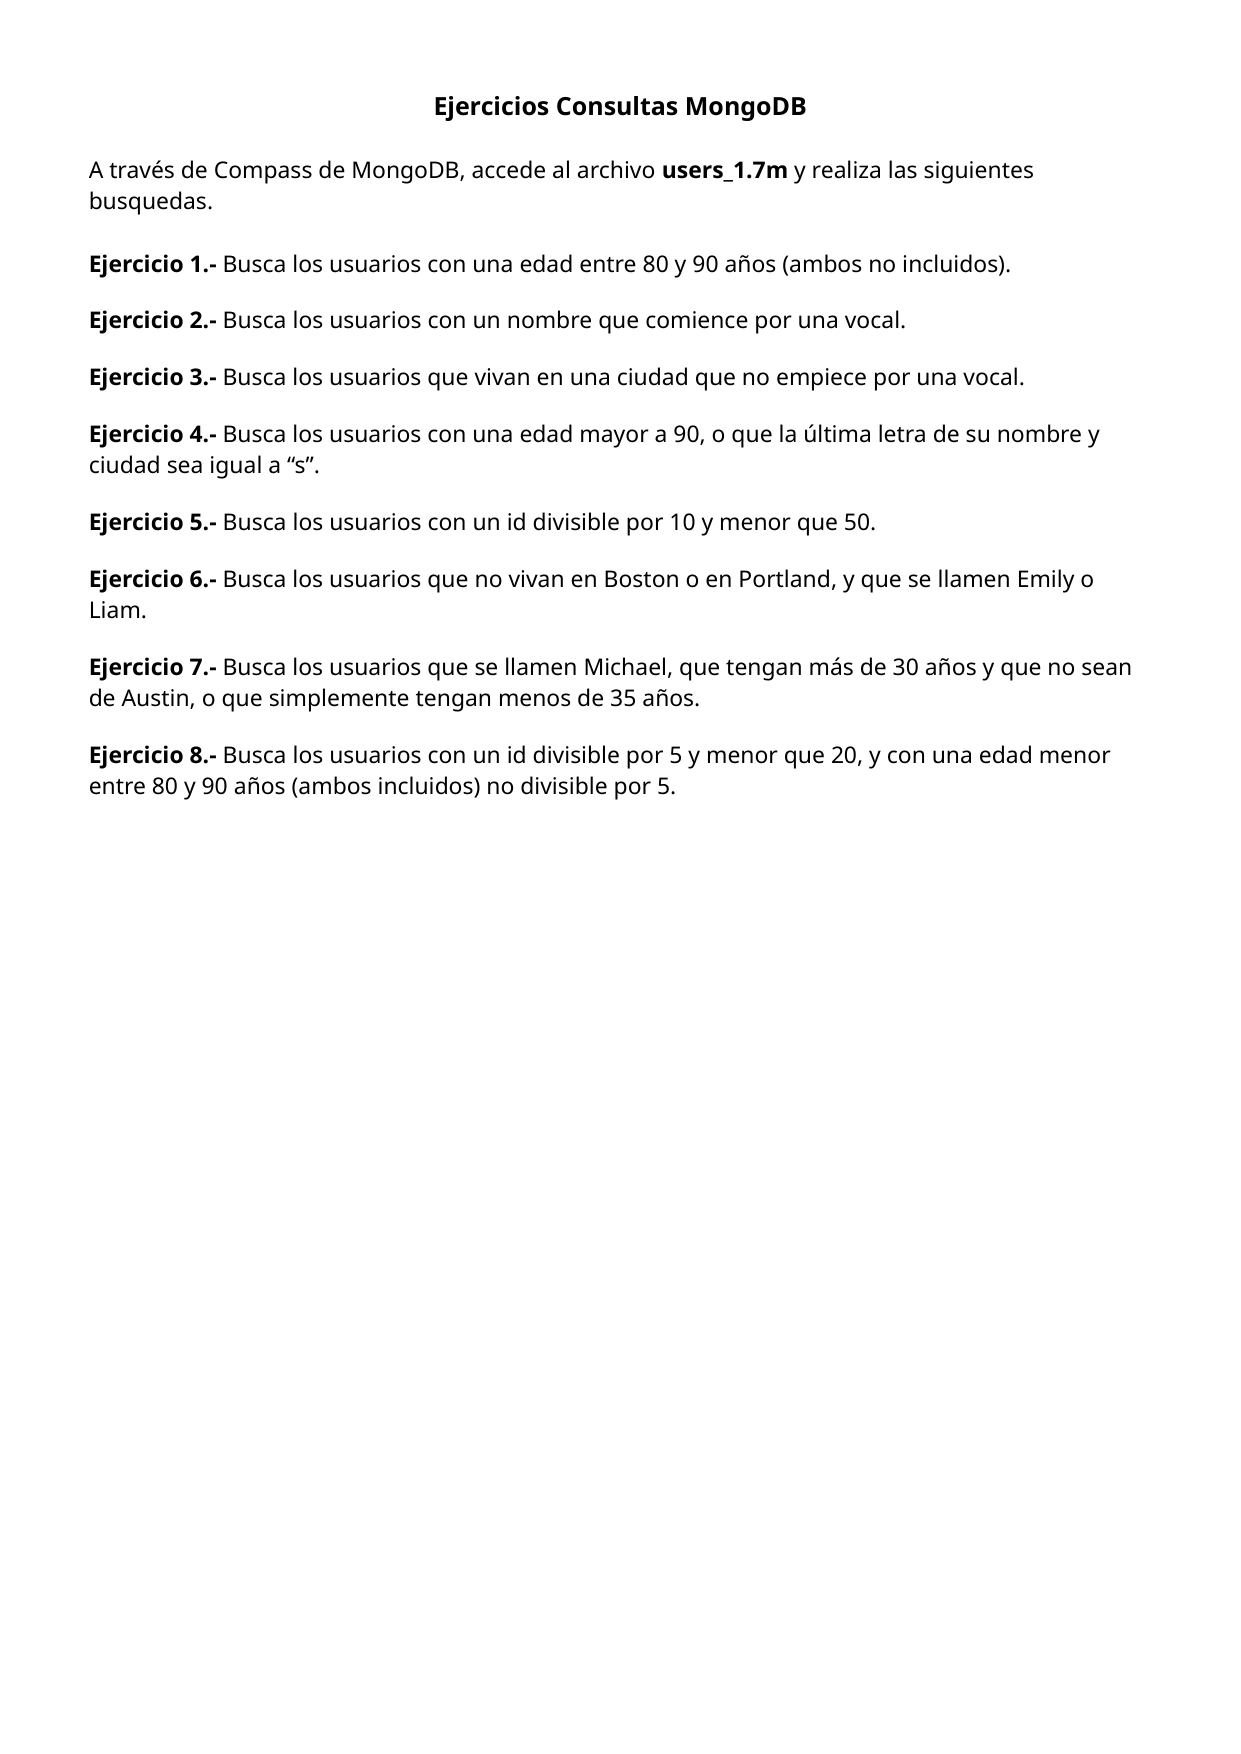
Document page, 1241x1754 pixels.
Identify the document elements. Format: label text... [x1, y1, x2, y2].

text Ejercicio 8.- Busca los usuarios con un id divisible por 5 y menor que 20, y con una edad menor entre 80 y 90 años (ambos incluidos) no divisible por 5. [88, 739, 1152, 801]
text Ejercicio 3.- Busca los usuarios que vivan en una ciudad que no empiece por una vocal. [88, 361, 1152, 392]
text Ejercicios Consultas MongoDB [88, 88, 1152, 123]
text Ejercicio 2.- Busca los usuarios con un nombre que comience por una vocal. [88, 304, 1152, 336]
text Ejercicio 6.- Busca los usuarios que no vivan en Boston o en Portland, y que se llamen Emily o Liam. [88, 563, 1152, 625]
text Ejercicio 5.- Busca los usuarios con un id divisible por 10 y menor que 50. [88, 506, 1152, 537]
text Ejercicio 1.- Busca los usuarios con una edad entre 80 y 90 años (ambos no incluidos). [88, 248, 1152, 279]
text Ejercicio 4.- Busca los usuarios con una edad mayor a 90, o que la última letra de su nombre y ciudad sea igual a “s”. [88, 418, 1152, 480]
text A través de Compass de MongoDB, accede al archivo users_1.7m y realiza las siguientes busquedas. [88, 154, 1152, 216]
text Ejercicio 7.- Busca los usuarios que se llamen Michael, que tengan más de 30 años y que no sean de Austin, o que simplemente tengan menos de 35 años. [88, 651, 1152, 713]
